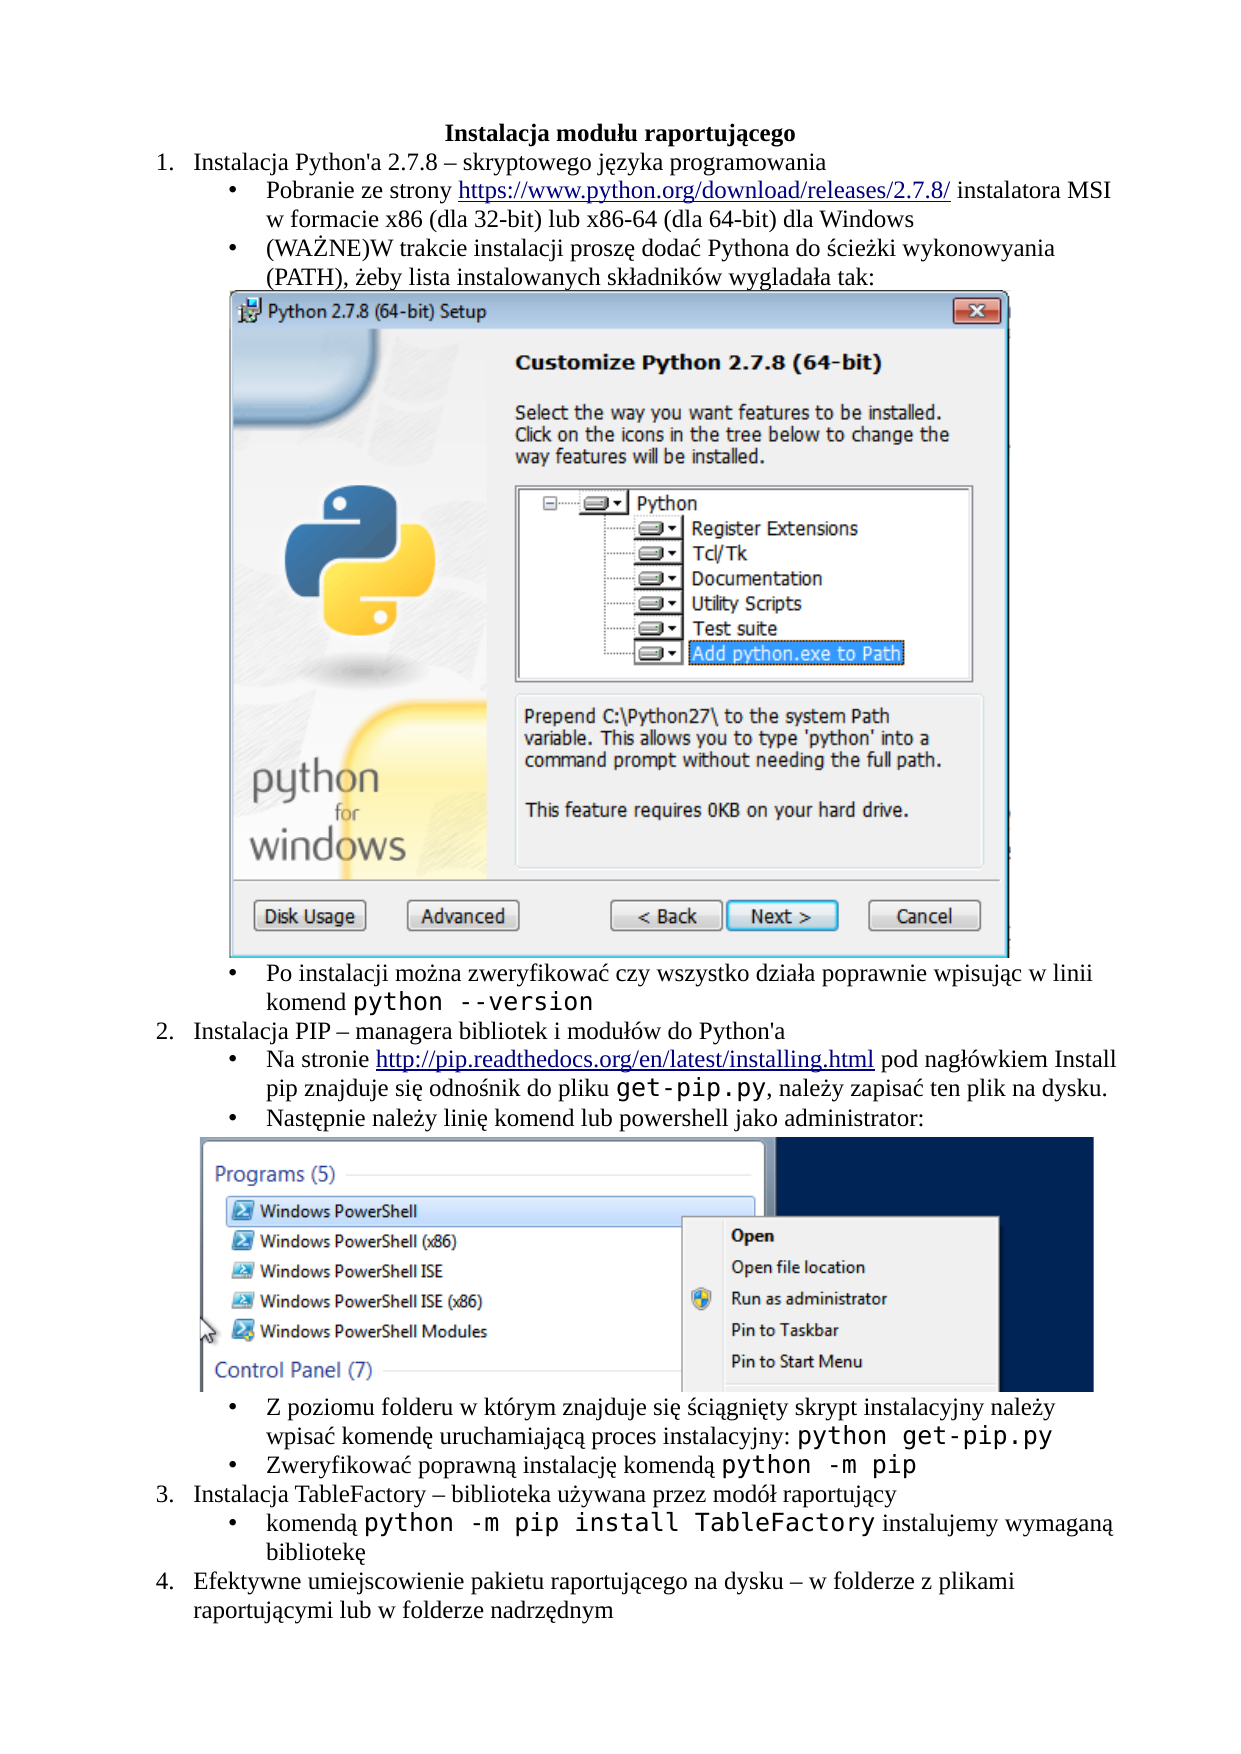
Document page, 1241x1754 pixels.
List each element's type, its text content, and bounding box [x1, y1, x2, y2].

list Zweryfikować poprawną instalację komendą python -m pip [228, 1450, 1122, 1479]
list Instalacja TableFactory – biblioteka używana przez modół raportujący [156, 1479, 1122, 1508]
list Efektywne umiejscowienie pakietu raportującego na dysku – w folderze z plikami raportującymi lub w folderze nadrzędnym [156, 1566, 1122, 1624]
list Po instalacji można zweryfikować czy wszystko działa poprawnie wpisując w linii komend python --version [228, 291, 1122, 1016]
list Następnie należy linię komend lub powershell jako administrator: [228, 1103, 1122, 1131]
list Na stronie http://pip.readthedocs.org/en/latest/installing.html pod nagłówkiem Install pip znajduje się odnośnik do pliku get-pip.py, należy zapisać ten plik na dysku. [228, 1044, 1122, 1103]
list Instalacja PIP – managera bibliotek i modułów do Python'a [156, 1016, 1122, 1044]
list komendą python -m pip install TableFactory instalujemy wymaganą bibliotekę [228, 1508, 1122, 1566]
list Instalacja Python'a 2.7.8 – skryptowego języka programowania [156, 147, 1122, 176]
picture [229, 290, 1011, 958]
list Z poziomu folderu w którym znajduje się ściągnięty skrypt instalacyjny należy wpisać komendę uruchamiającą proces instalacyjny: python get-pip.py [228, 1131, 1122, 1450]
list (WAŻNE)W trakcie instalacji proszę dodać Pythona do ścieżki wykonowyania (PATH), żeby lista instalowanych składników wygladała tak: [228, 233, 1122, 291]
picture [199, 1137, 1094, 1392]
text Instalacja modułu raportującego [118, 118, 1122, 147]
list Pobranie ze strony https://www.python.org/download/releases/2.7.8/ instalatora MSI w formacie x86 (dla 32-bit) lub x86-64 (dla 64-bit) dla Windows [228, 176, 1122, 233]
